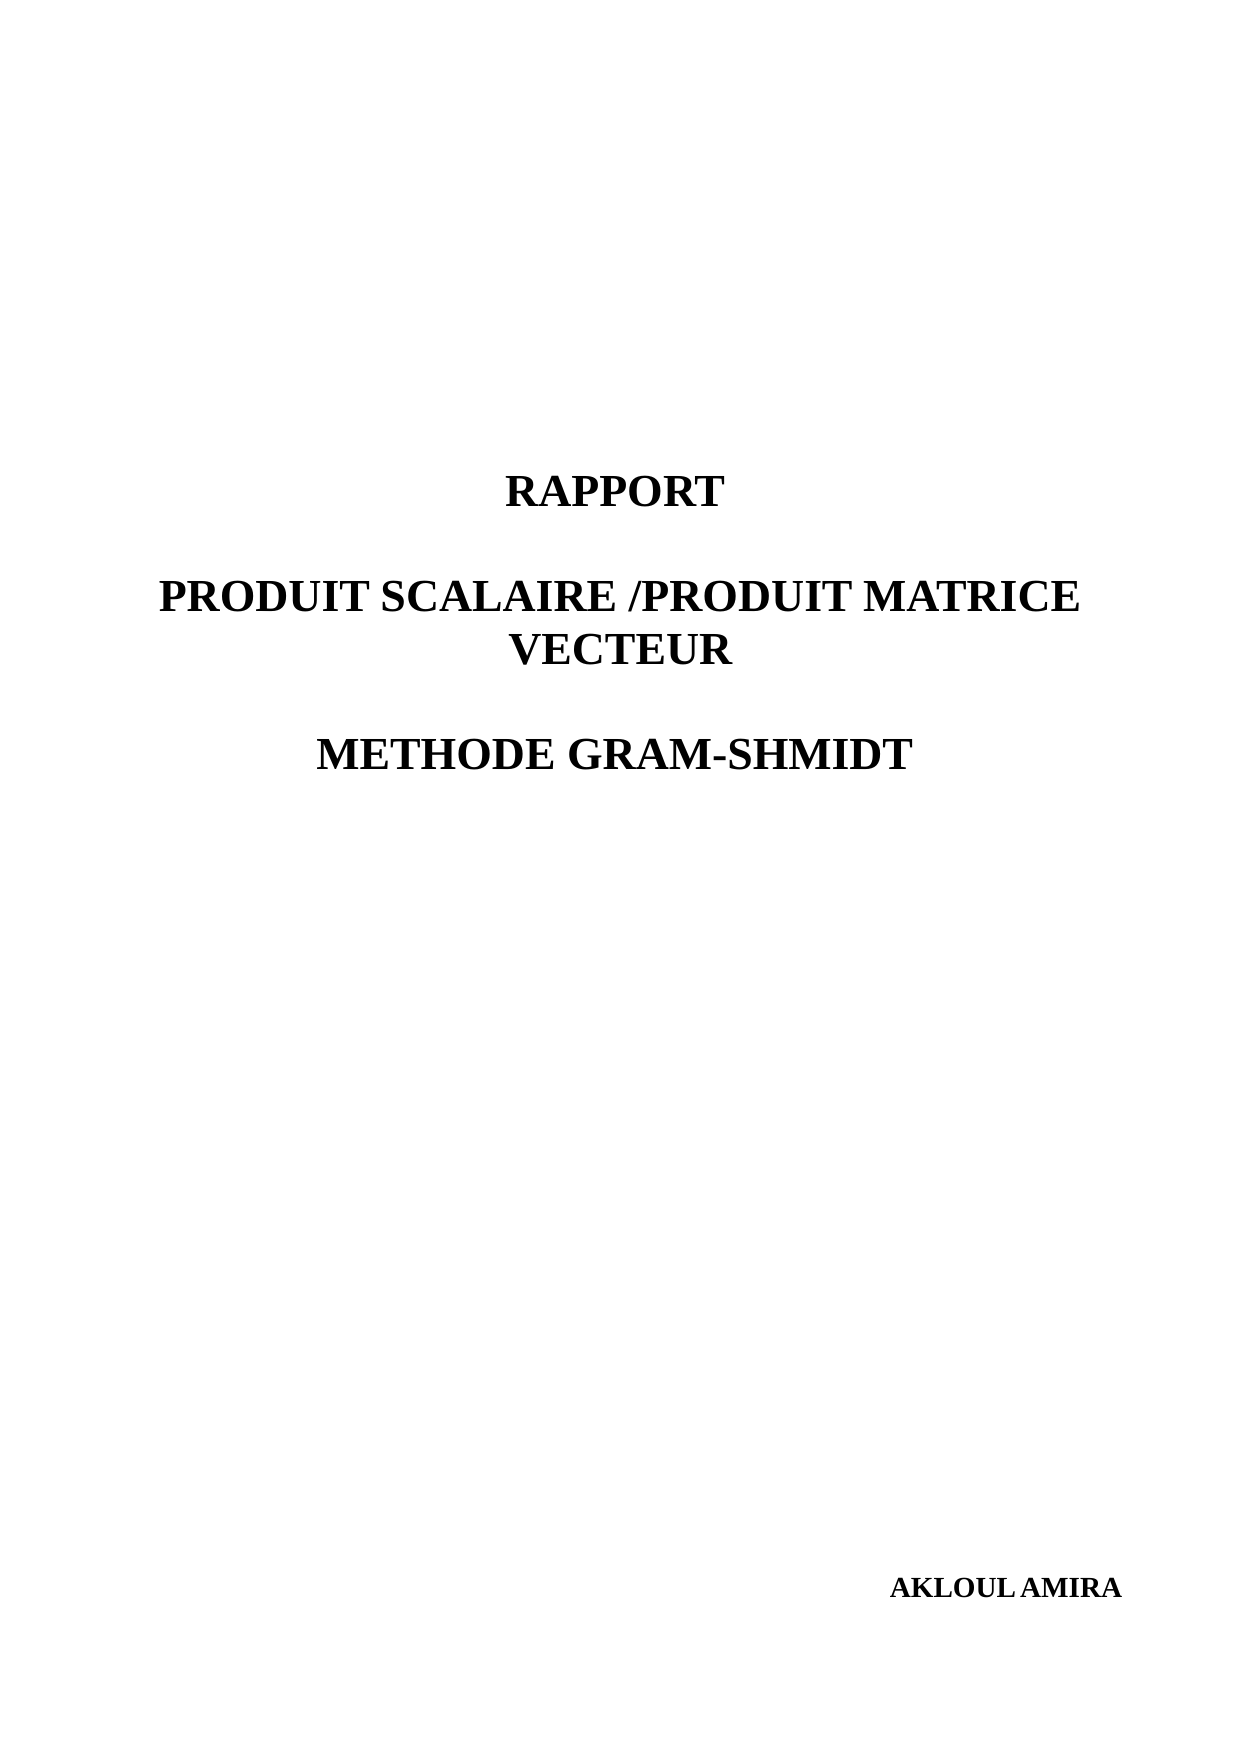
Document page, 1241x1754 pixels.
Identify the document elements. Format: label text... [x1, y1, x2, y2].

text RAPPORT [118, 463, 1122, 516]
text METHODE GRAM-SHMIDT [118, 727, 1122, 779]
text AKLOUL AMIRA [118, 1570, 1122, 1603]
text PRODUIT SCALAIRE /PRODUIT MATRICE VECTEUR [118, 568, 1122, 674]
